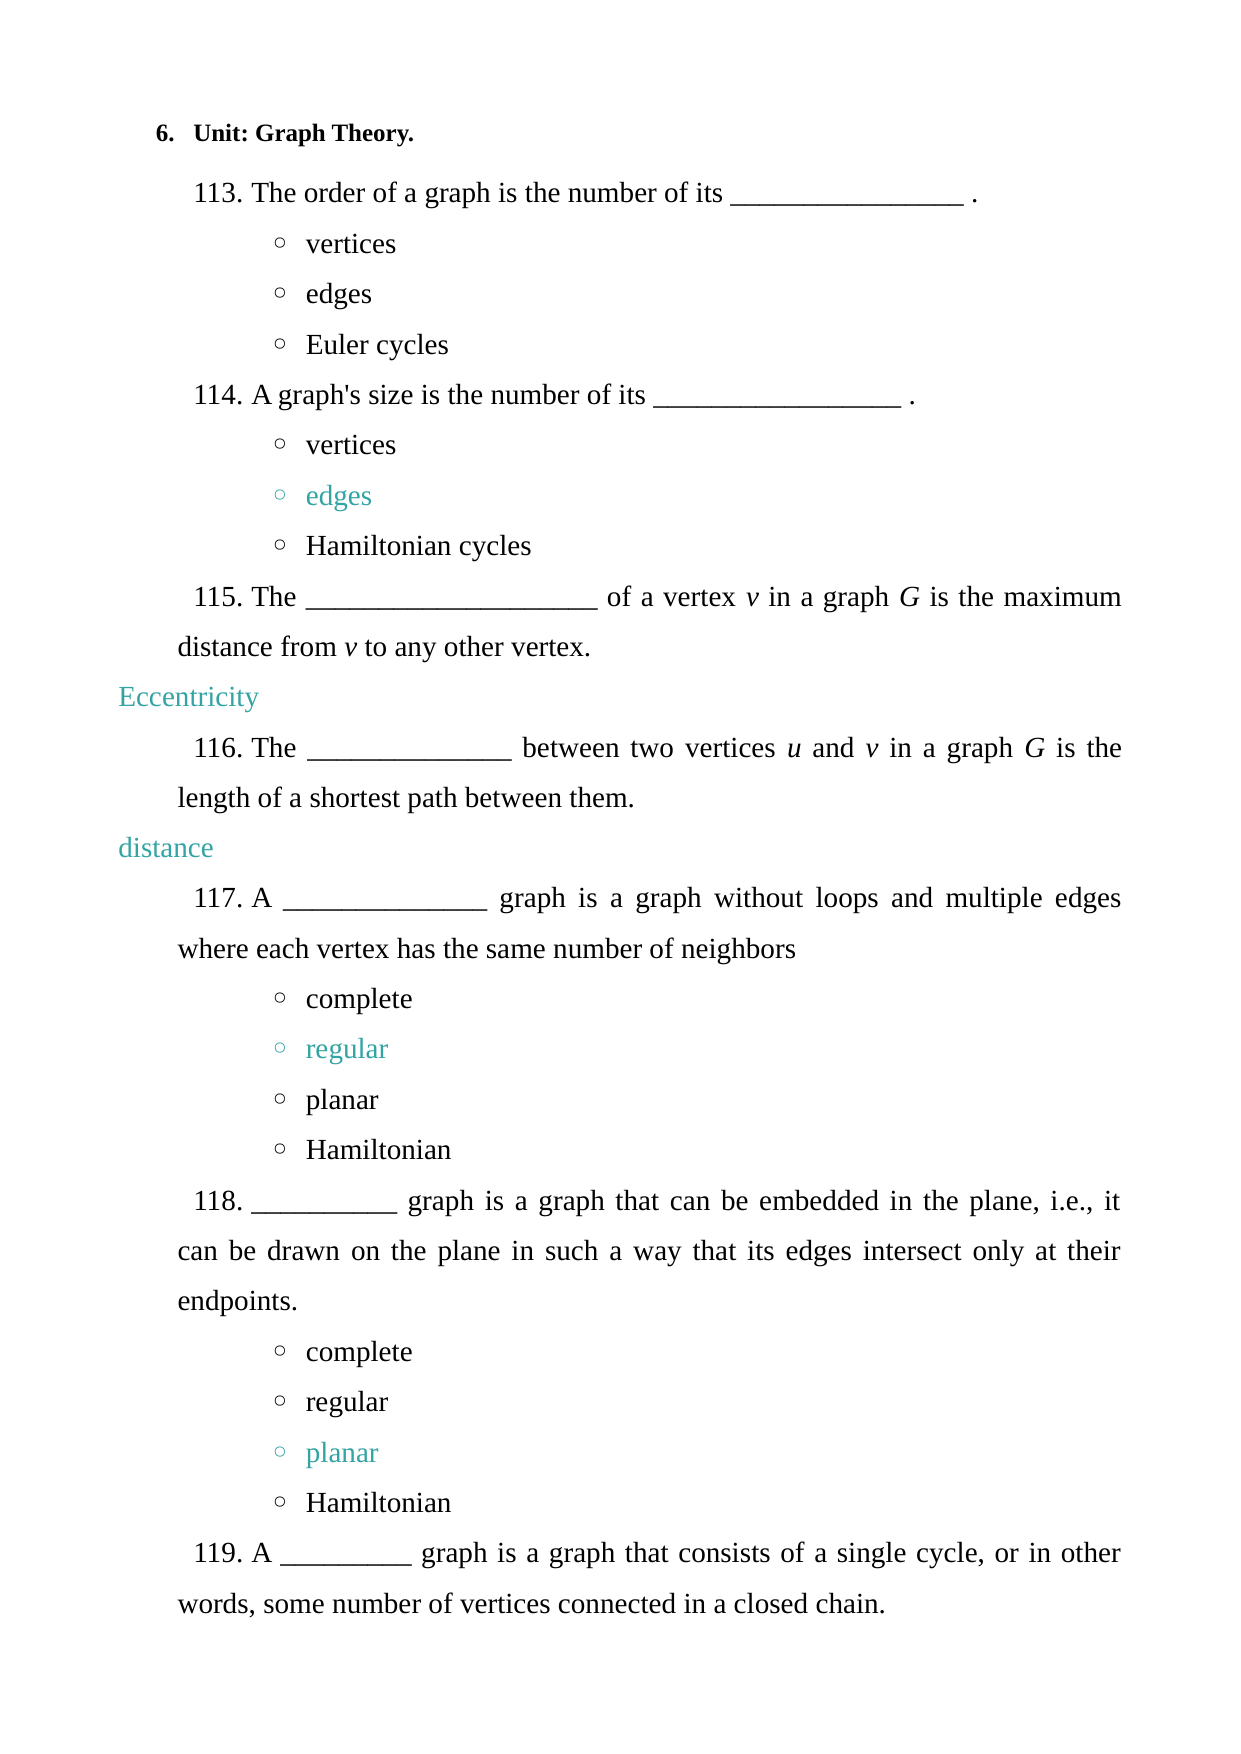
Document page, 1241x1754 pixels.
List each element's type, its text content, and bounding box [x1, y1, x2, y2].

list vertices [268, 226, 1122, 259]
list Euler cycles [268, 327, 1122, 360]
list planar [268, 1435, 1122, 1468]
list edges [268, 478, 1122, 512]
list Hamiltonian cycles [268, 528, 1122, 562]
list regular [268, 1032, 1122, 1065]
list planar [268, 1082, 1122, 1116]
list A ______________ graph is a graph without loops and multiple edges where each vertex has the same number of neighbors [177, 881, 1122, 964]
text distance [118, 830, 1122, 864]
list Unit: Graph Theory. [156, 118, 1122, 147]
list The ______________ between two vertices u and v in a graph G is the length of a shortest path between them. [177, 730, 1122, 813]
list The ____________________ of a vertex v in a graph G is the maximum distance from v to any other vertex. [177, 579, 1122, 663]
list regular [268, 1384, 1122, 1418]
list __________ graph is a graph that can be embedded in the plane, i.e., it can be drawn on the plane in such a way that its edges intersect only at their endpoints. [177, 1183, 1122, 1317]
list Hamiltonian [268, 1485, 1122, 1519]
list vertices [268, 427, 1122, 461]
list Hamiltonian [268, 1132, 1122, 1166]
list complete [268, 1334, 1122, 1367]
list The order of a graph is the number of its ________________ . [177, 176, 1122, 209]
list edges [268, 276, 1122, 310]
text Eccentricity [118, 679, 1122, 713]
list A graph's size is the number of its _________________ . [177, 377, 1122, 411]
list complete [268, 981, 1122, 1015]
list A _________ graph is a graph that consists of a single cycle, or in other words, some number of vertices connected in a closed chain. [177, 1536, 1122, 1619]
